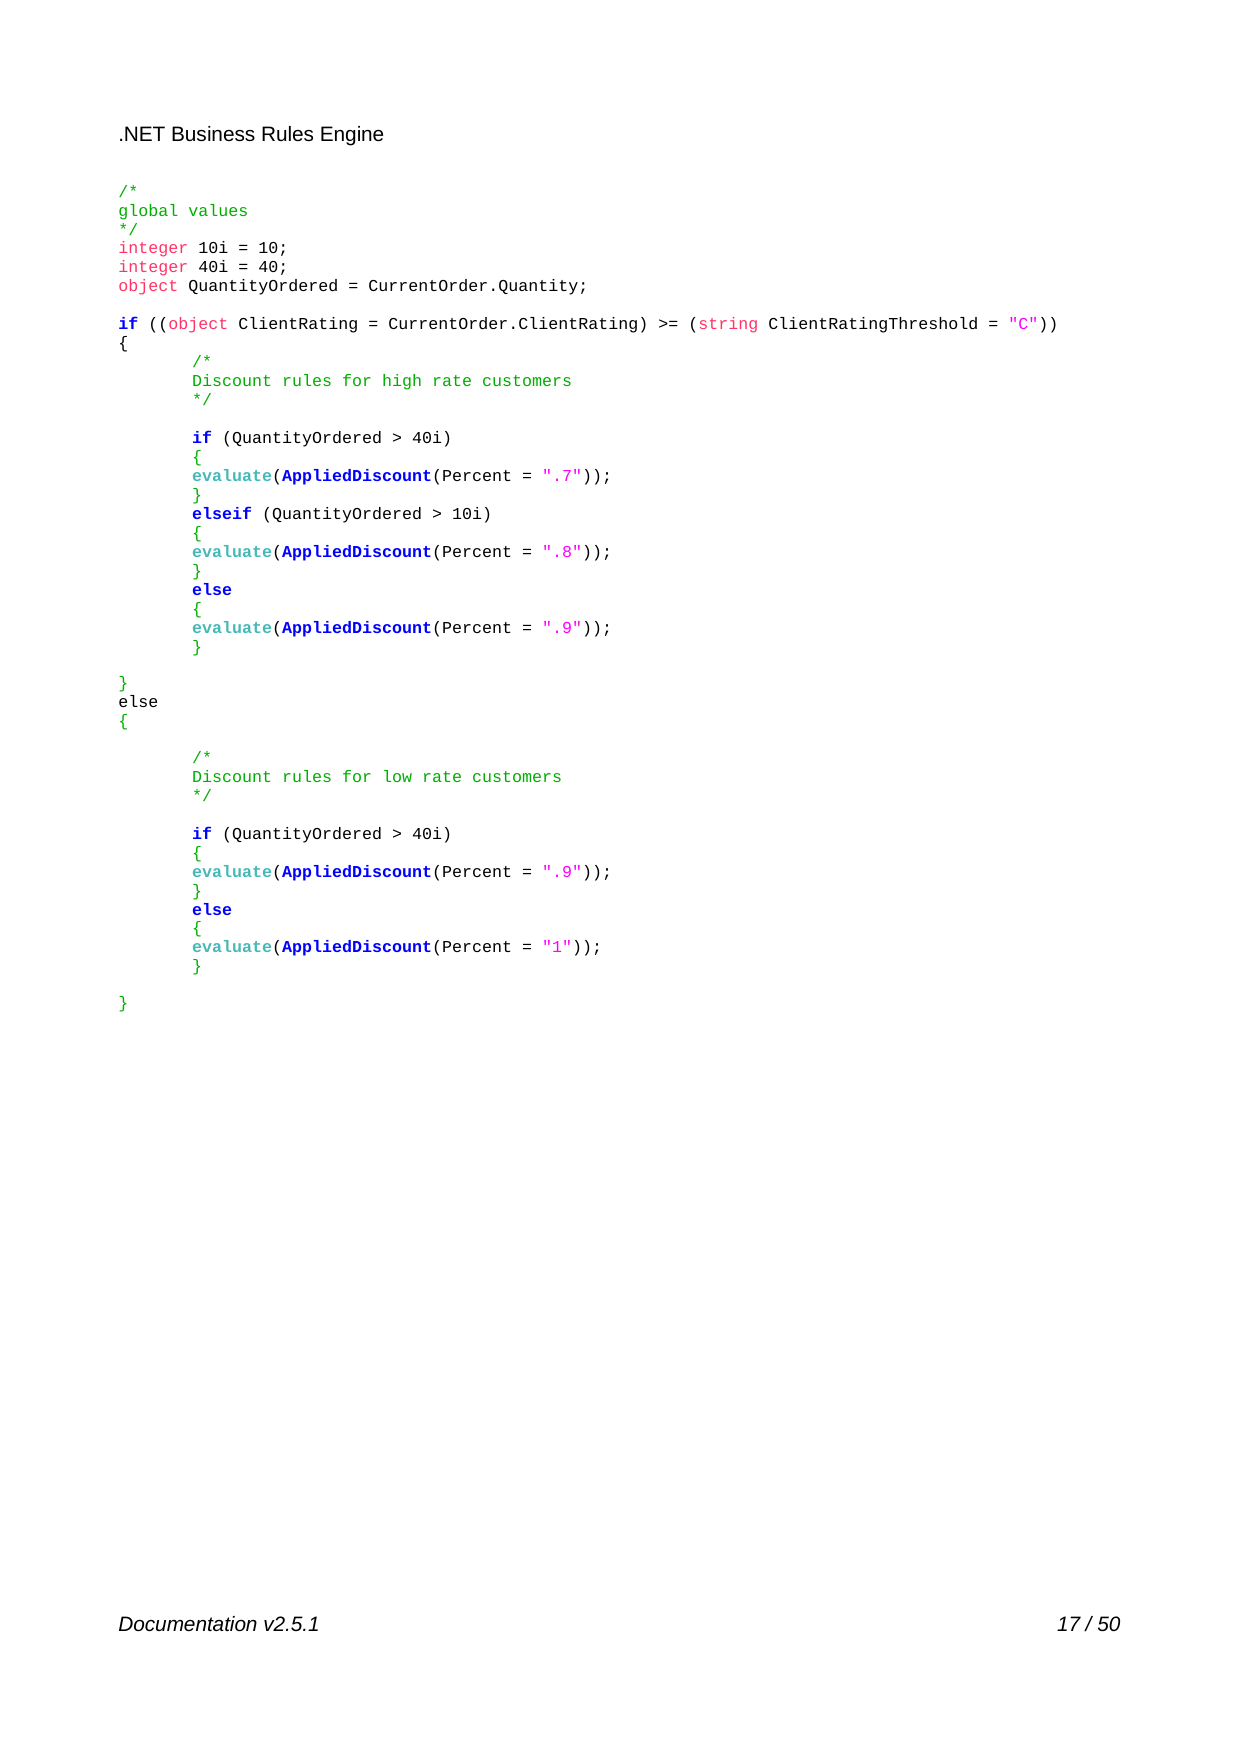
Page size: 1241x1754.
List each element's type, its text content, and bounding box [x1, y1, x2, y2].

list evaluate(AppliedDiscount(Percent = ".8")); [162, 543, 1124, 562]
list } [162, 638, 1124, 657]
list evaluate(AppliedDiscount(Percent = "1")); [162, 939, 1124, 958]
text } [118, 994, 1124, 1051]
list } [162, 958, 1124, 977]
list } else { [162, 882, 1124, 939]
list } elseif (QuantityOrdered > 10i) { [162, 486, 1124, 543]
text } else { [118, 675, 1124, 732]
list evaluate(AppliedDiscount(Percent = ".9")); [162, 863, 1124, 882]
text /* global values */ integer 10i = 10; integer 40i = 40; object QuantityOrdered = CurrentOrder.Quantity; if ((object ClientRating = CurrentOrder.ClientRating) >= (string ClientRatingThreshold = "C")) { [118, 183, 1124, 354]
list /* Discount rules for high rate customers */ if (QuantityOrdered > 40i) { [162, 354, 1124, 467]
list /* Discount rules for low rate customers */ if (QuantityOrdered > 40i) { [162, 749, 1124, 863]
list evaluate(AppliedDiscount(Percent = ".9")); [162, 619, 1124, 638]
list } else { [162, 562, 1124, 619]
list evaluate(AppliedDiscount(Percent = ".7")); [162, 467, 1124, 486]
